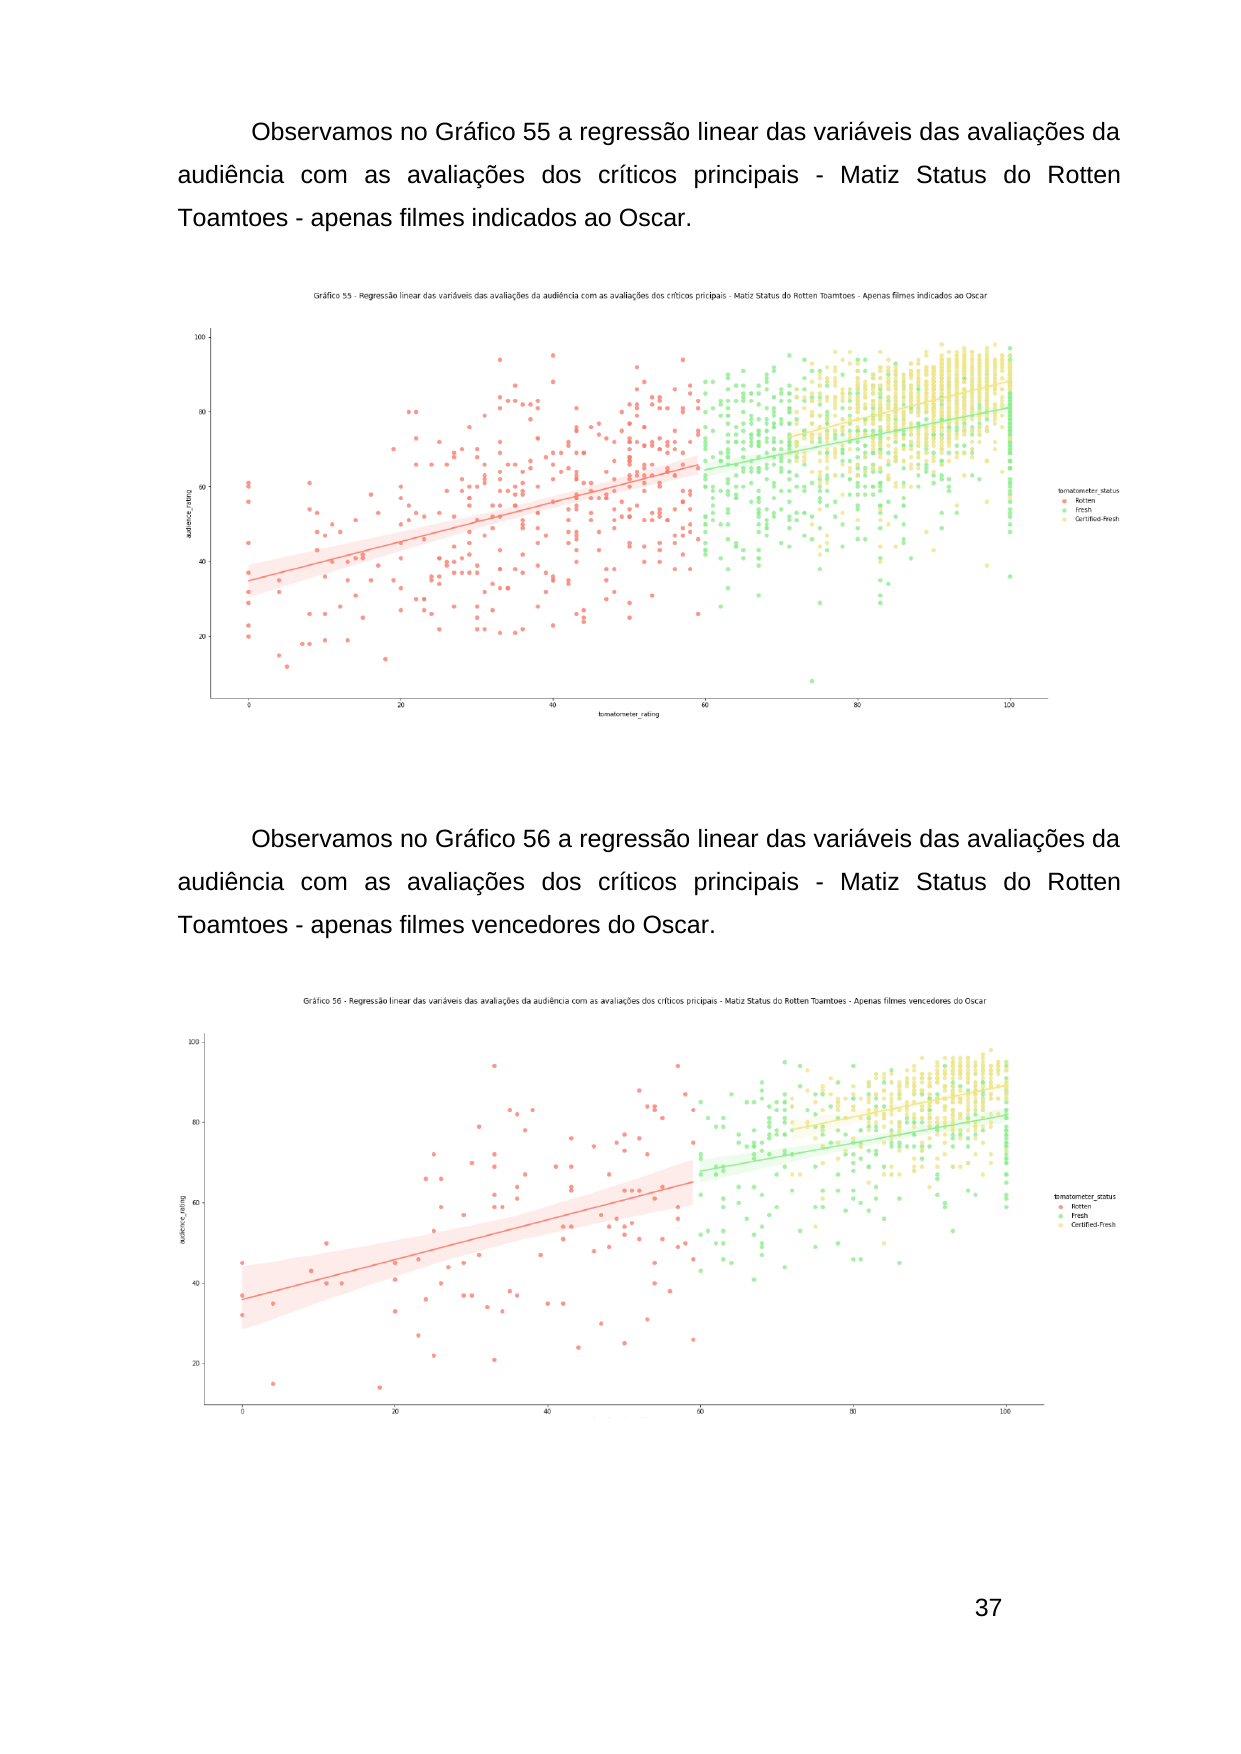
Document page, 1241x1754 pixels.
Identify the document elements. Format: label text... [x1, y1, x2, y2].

text Observamos no Gráfico 55 a regressão linear das variáveis das avaliações da audiência com as avaliações dos críticos principais - Matiz Status do Rotten Toamtoes - apenas filmes indicados ao Oscar. [177, 117, 1122, 232]
picture [177, 289, 1123, 723]
text Observamos no Gráfico 56 a regressão linear das variáveis das avaliações da audiência com as avaliações dos críticos principais - Matiz Status do Rotten Toamtoes - apenas filmes vencedores do Oscar. [177, 823, 1122, 938]
picture [177, 996, 1123, 1418]
